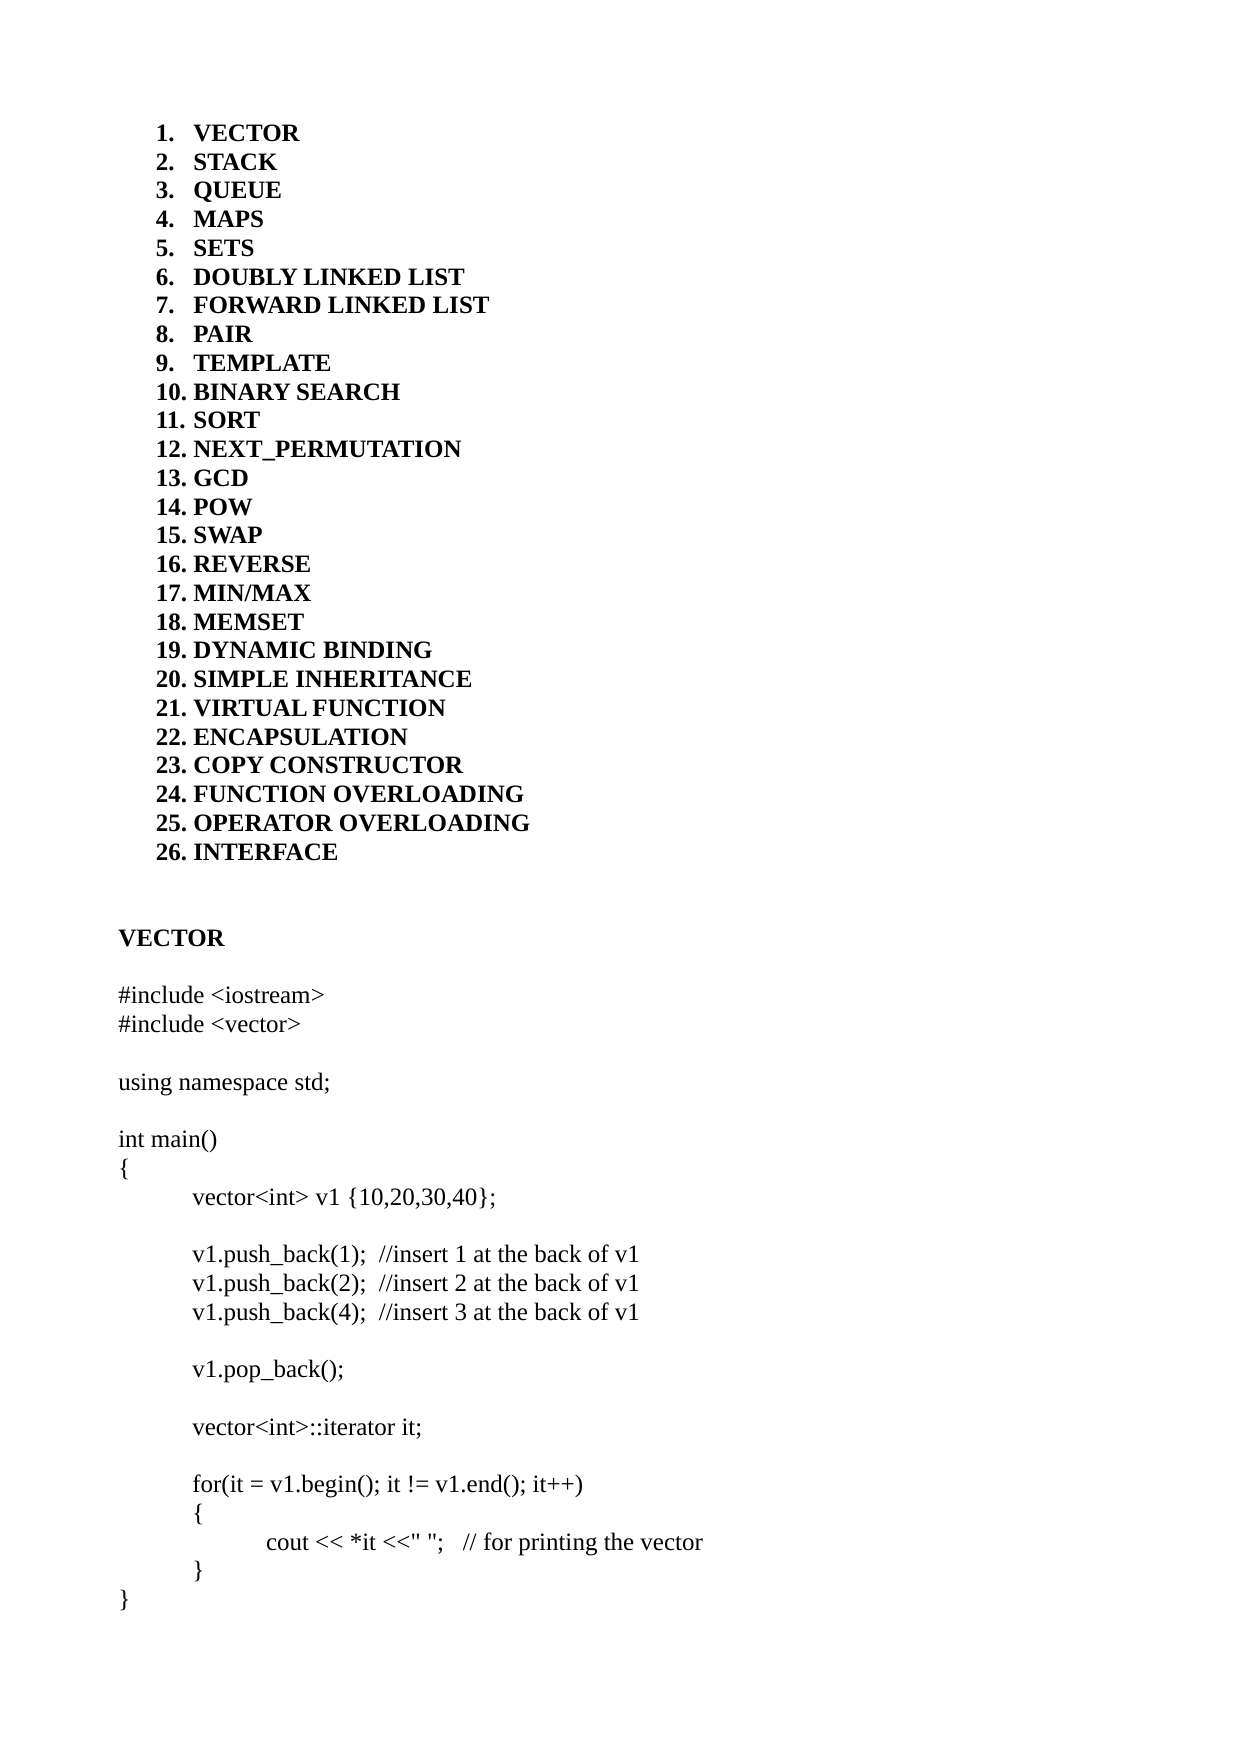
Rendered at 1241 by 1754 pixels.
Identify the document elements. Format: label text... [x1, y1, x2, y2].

list FUNCTION OVERLOADING [156, 779, 1122, 808]
list VECTOR [156, 118, 1122, 147]
list SORT [156, 406, 1122, 434]
list INTERFACE [156, 837, 1122, 866]
list SWAP [156, 521, 1122, 549]
list MAPS [156, 204, 1122, 233]
text { [118, 1153, 1122, 1182]
list SETS [156, 233, 1122, 262]
text v1.pop_back(); [118, 1354, 1122, 1383]
list REVERSE [156, 549, 1122, 578]
list GCD [156, 463, 1122, 492]
text } [118, 1556, 1122, 1584]
text VECTOR [118, 923, 1122, 952]
text #include <iostream> [118, 981, 1122, 1009]
list NEXT_PERMUTATION [156, 434, 1122, 463]
list MEMSET [156, 607, 1122, 636]
list STACK [156, 147, 1122, 176]
text #include <vector> [118, 1009, 1122, 1038]
list POW [156, 492, 1122, 521]
text } [118, 1584, 1122, 1613]
list VIRTUAL FUNCTION [156, 693, 1122, 722]
text { [118, 1498, 1122, 1527]
list DOUBLY LINKED LIST [156, 262, 1122, 291]
list OPERATOR OVERLOADING [156, 808, 1122, 837]
text using namespace std; [118, 1067, 1122, 1096]
list ENCAPSULATION [156, 722, 1122, 751]
list FORWARD LINKED LIST [156, 291, 1122, 319]
text vector<int>::iterator it; [118, 1412, 1122, 1441]
text v1.push_back(1); //insert 1 at the back of v1 [118, 1239, 1122, 1268]
list DYNAMIC BINDING [156, 636, 1122, 664]
list QUEUE [156, 176, 1122, 204]
text int main() [118, 1124, 1122, 1153]
list TEMPLATE [156, 348, 1122, 377]
text for(it = v1.begin(); it != v1.end(); it++) [118, 1469, 1122, 1498]
list MIN/MAX [156, 578, 1122, 607]
text v1.push_back(2); //insert 2 at the back of v1 [118, 1268, 1122, 1297]
text v1.push_back(4); //insert 3 at the back of v1 [118, 1297, 1122, 1326]
list COPY CONSTRUCTOR [156, 751, 1122, 779]
list BINARY SEARCH [156, 377, 1122, 406]
text cout << *it <<" "; // for printing the vector [118, 1527, 1122, 1556]
list PAIR [156, 319, 1122, 348]
list SIMPLE INHERITANCE [156, 664, 1122, 693]
text vector<int> v1 {10,20,30,40}; [118, 1182, 1122, 1211]
